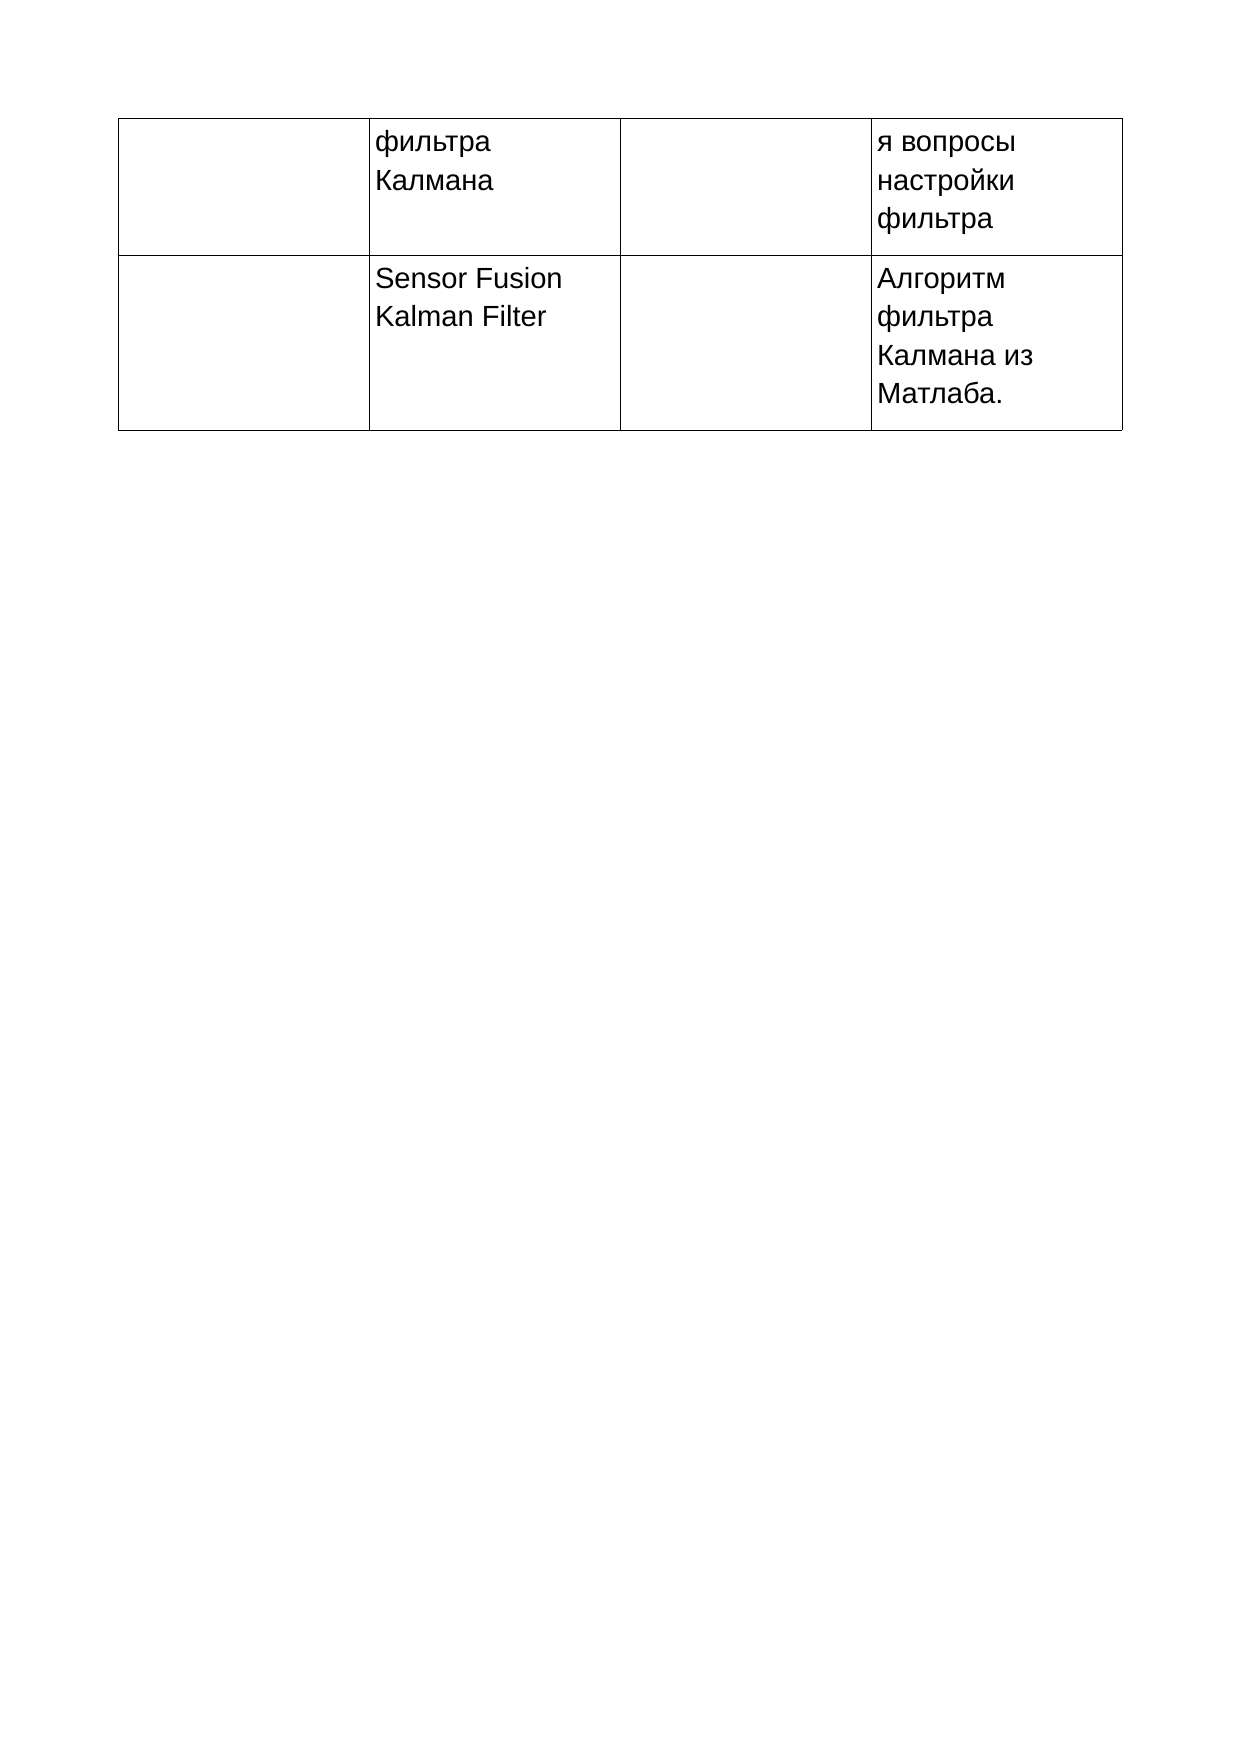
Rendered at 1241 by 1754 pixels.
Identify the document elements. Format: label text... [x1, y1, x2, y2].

table_cell я вопросы настройки фильтра [872, 119, 1122, 255]
table_cell Алгоритм фильтра Калмана из Матлаба. [872, 256, 1122, 430]
table_cell фильтра Калмана [370, 119, 620, 255]
table_cell [119, 256, 369, 430]
table_cell Sensor Fusion Kalman Filter [370, 256, 620, 430]
table_cell [621, 256, 871, 430]
table_cell [119, 119, 369, 255]
table_cell [621, 119, 871, 255]
